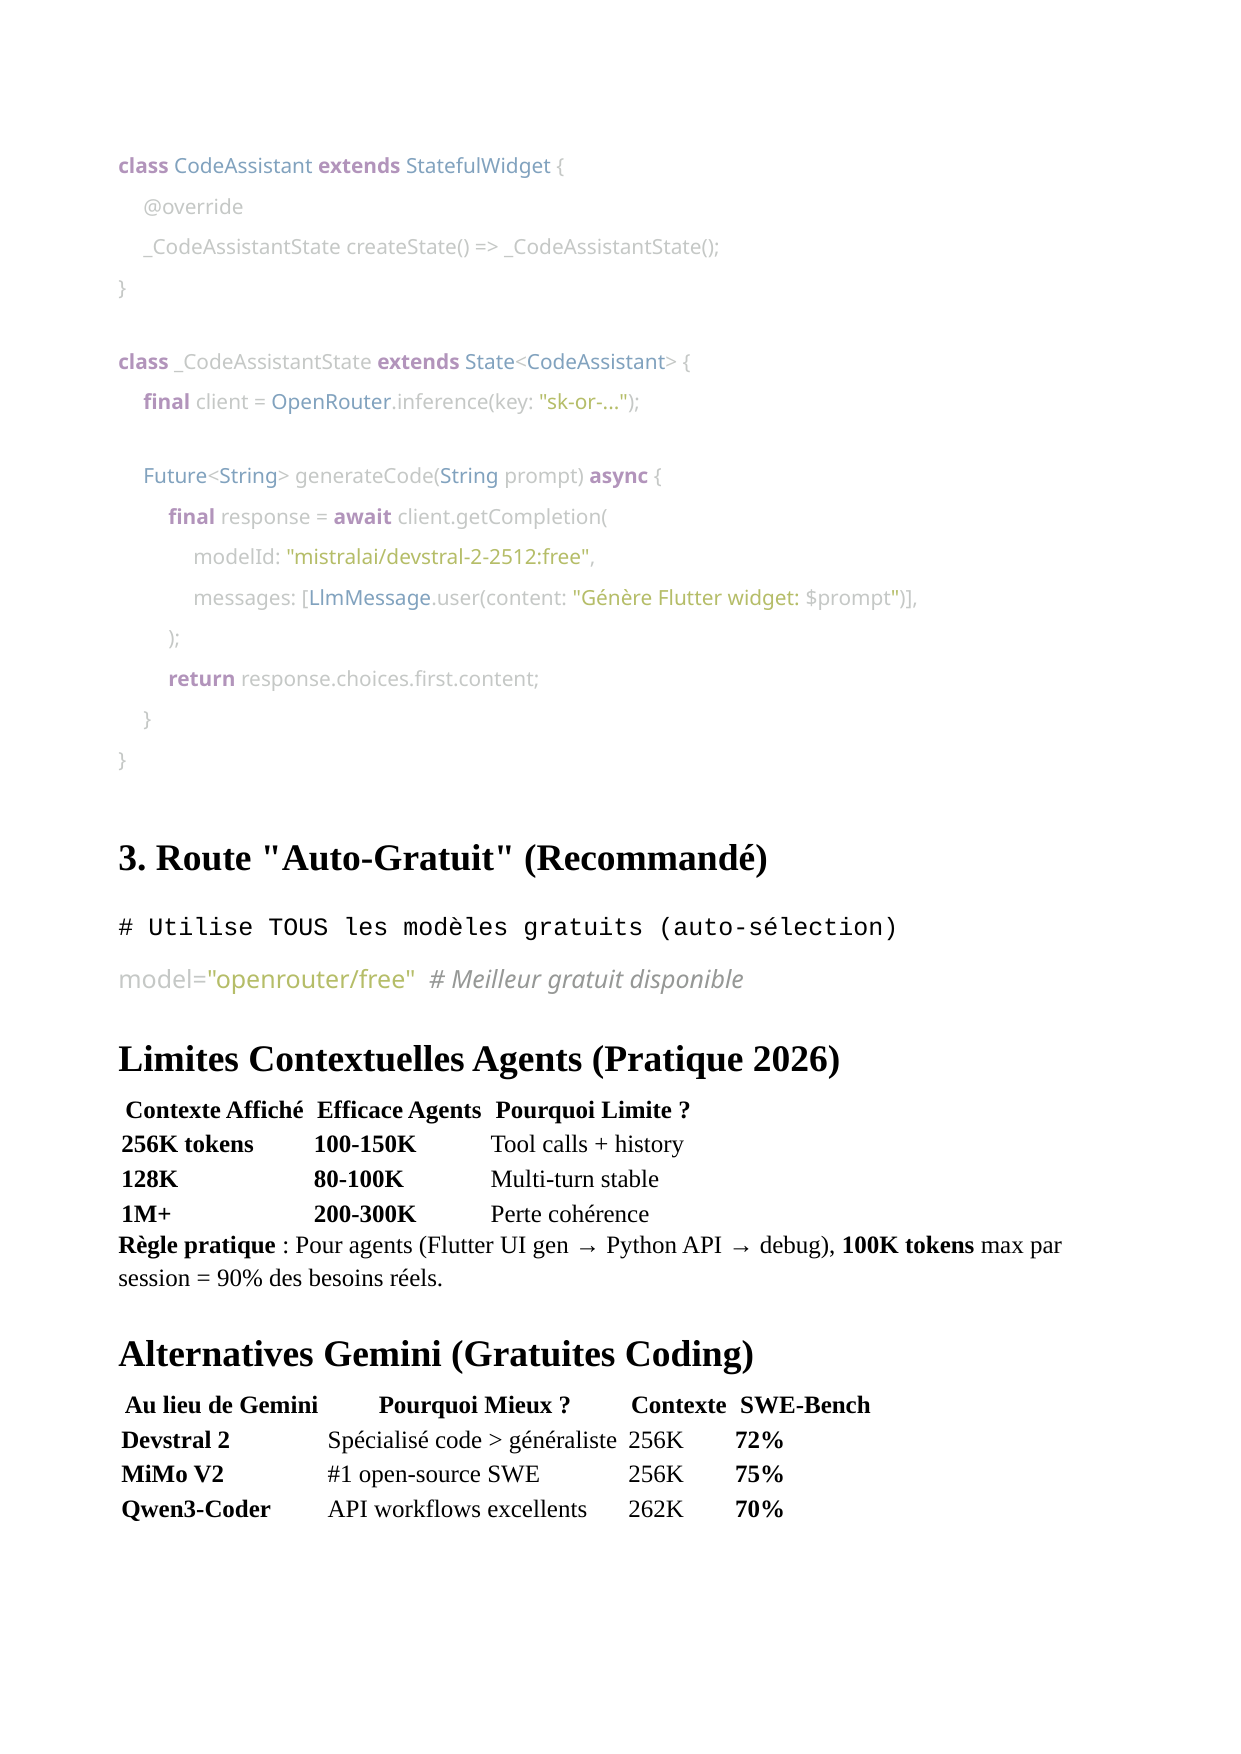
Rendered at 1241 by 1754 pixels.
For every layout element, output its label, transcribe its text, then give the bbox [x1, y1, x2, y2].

table_cell #1 open-source SWE [325, 1457, 625, 1491]
table_header Efficace Agents [311, 1092, 487, 1127]
table_cell Devstral 2 [118, 1422, 324, 1457]
table_cell API workflows excellents [325, 1491, 625, 1526]
table_cell 256K [625, 1422, 732, 1457]
text } [118, 273, 1122, 301]
subtitle 3. Route "Auto-Gratuit" (Recommandé) [118, 836, 1122, 879]
subtitle Alternatives Gemini (Gratuites Coding) [118, 1332, 1122, 1375]
table_cell 70% [732, 1491, 878, 1526]
text ); [118, 623, 1122, 652]
table_header Pourquoi Mieux ? [325, 1388, 625, 1422]
text Règle pratique : Pour agents (Flutter UI gen → Python API → debug), 100K tokens max par session = 90% des besoins réels. [118, 1230, 1122, 1292]
table_cell Spécialisé code > généraliste [325, 1422, 625, 1457]
table_header Contexte [625, 1388, 732, 1422]
text final response = await client.getCompletion( [118, 502, 1122, 530]
table_header Pourquoi Limite ? [488, 1092, 699, 1127]
table_cell MiMo V2 [118, 1457, 324, 1491]
text # Utilise TOUS les modèles gratuits (auto-sélection) [118, 915, 1122, 943]
table_cell 72% [732, 1422, 878, 1457]
text } [118, 704, 1122, 733]
table_cell 128K [118, 1161, 311, 1196]
table_cell 1M+ [118, 1196, 311, 1230]
table_cell 80-100K [311, 1161, 487, 1196]
table_cell 262K [625, 1491, 732, 1526]
text } [118, 745, 1122, 773]
text final client = OpenRouter.inference(key: "sk-or-..."); [118, 387, 1122, 416]
table_header Contexte Affiché [118, 1092, 311, 1127]
text messages: [LlmMessage.user(content: "Génère Flutter widget: $prompt")], [118, 583, 1122, 611]
table_cell 200-300K [311, 1196, 487, 1230]
table_cell Multi-turn stable [488, 1161, 699, 1196]
text model="openrouter/free" # Meilleur gratuit disponible [118, 962, 1122, 996]
subtitle Limites Contextuelles Agents (Pratique 2026) [118, 1036, 1122, 1079]
table_cell Tool calls + history [488, 1127, 699, 1161]
table_cell Qwen3-Coder [118, 1491, 324, 1526]
text Future<String> generateCode(String prompt) async { [118, 461, 1122, 490]
text return response.choices.first.content; [118, 664, 1122, 692]
table_cell 75% [732, 1457, 878, 1491]
text _CodeAssistantState createState() => _CodeAssistantState(); [118, 232, 1122, 261]
text modelId: "mistralai/devstral-2-2512:free", [118, 542, 1122, 571]
table_header Au lieu de Gemini [118, 1388, 324, 1422]
text class CodeAssistant extends StatefulWidget { [118, 152, 1122, 180]
text class _CodeAssistantState extends State<CodeAssistant> { [118, 347, 1122, 375]
table_cell 256K tokens [118, 1127, 311, 1161]
table_cell 100-150K [311, 1127, 487, 1161]
table_cell 256K [625, 1457, 732, 1491]
text @override [118, 192, 1122, 221]
table_header SWE-Bench [732, 1388, 878, 1422]
table_cell Perte cohérence [488, 1196, 699, 1230]
